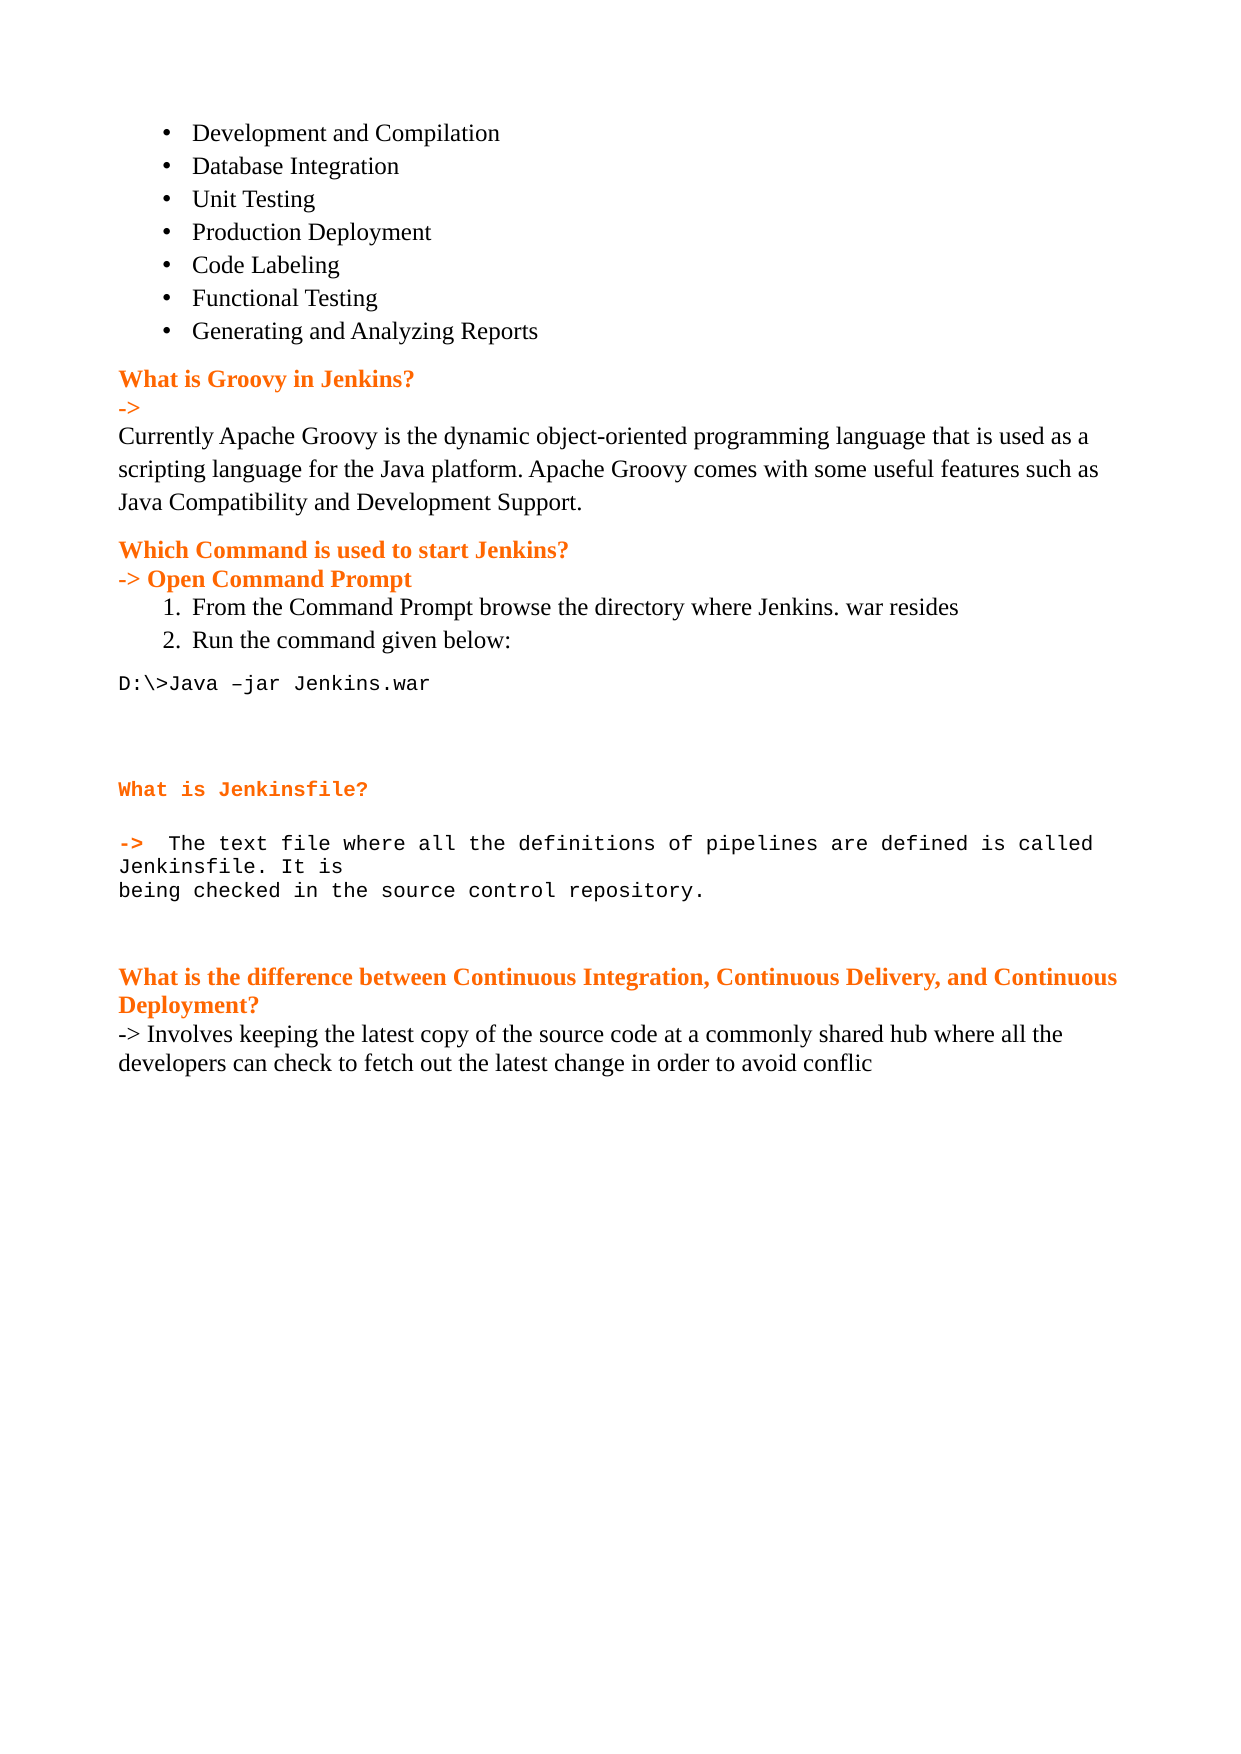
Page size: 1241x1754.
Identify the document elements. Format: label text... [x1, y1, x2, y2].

text -> The text file where all the definitions of pipelines are defined is called Jenkinsfile. It is being checked in the source control repository. [118, 832, 1122, 903]
text What is Jenkinsfile? [118, 779, 1122, 803]
text What is the difference between Continuous Integration, Continuous Delivery, and Continuous Deployment? [118, 962, 1122, 1019]
list From the Command Prompt browse the directory where Jenkins. war resides [162, 592, 1122, 621]
list Database Integration [162, 151, 1122, 180]
text D:\>Java –jar Jenkins.war [118, 673, 1122, 697]
list Functional Testing [162, 283, 1122, 312]
list Unit Testing [162, 184, 1122, 213]
text Currently Apache Groovy is the dynamic object-oriented programming language that is used as a scripting language for the Java platform. Apache Groovy comes with some useful features such as Java Compatibility and Development Support. [118, 421, 1122, 516]
list Generating and Analyzing Reports [162, 316, 1122, 345]
text -> Involves keeping the latest copy of the source code at a commonly shared hub where all the developers can check to fetch out the latest change in order to avoid conflic [118, 1019, 1122, 1077]
list Production Deployment [162, 217, 1122, 246]
list Run the command given below: [162, 626, 1122, 654]
text Which Command is used to start Jenkins? [118, 535, 1122, 564]
list Development and Compilation [162, 118, 1122, 147]
text What is Groovy in Jenkins? [118, 364, 1122, 393]
text -> [118, 393, 1122, 421]
text -> Open Command Prompt [118, 564, 1122, 592]
list Code Labeling [162, 250, 1122, 279]
